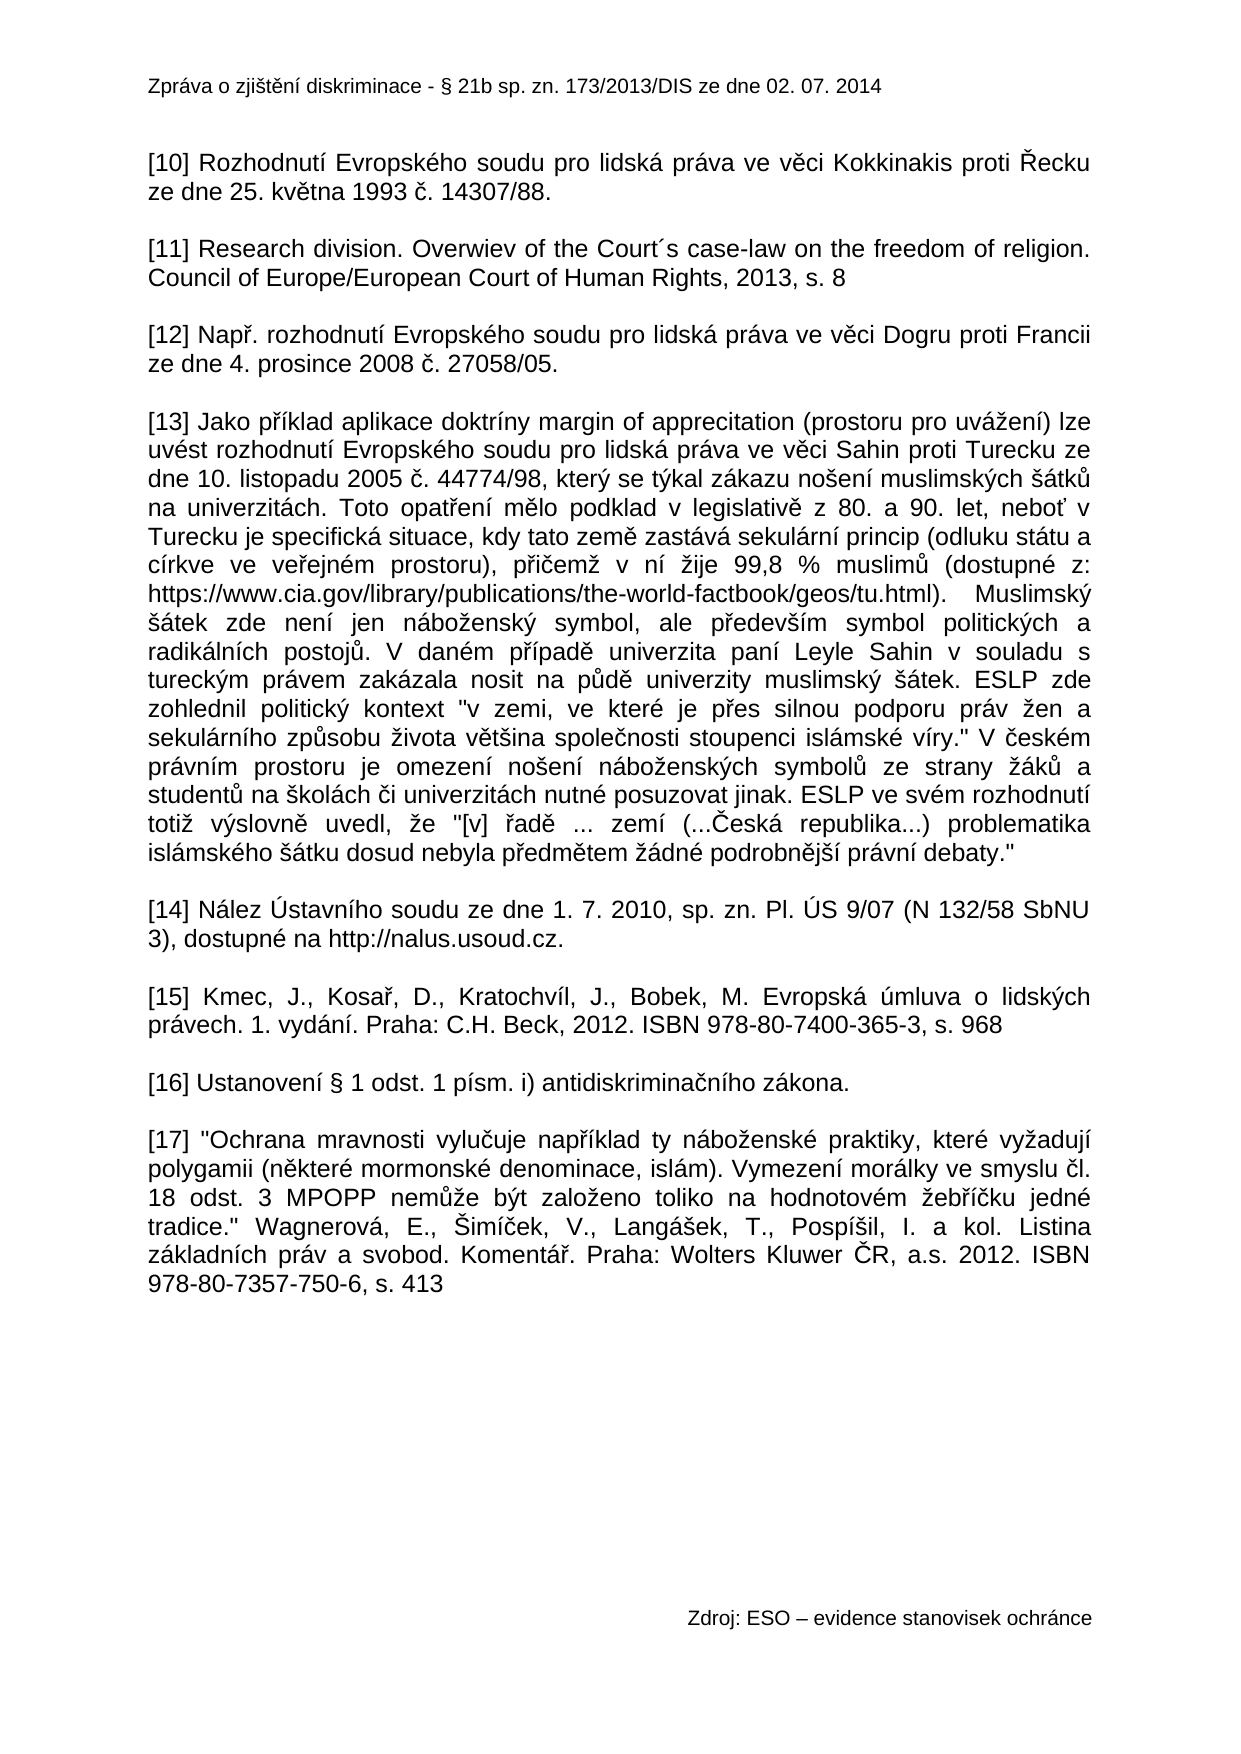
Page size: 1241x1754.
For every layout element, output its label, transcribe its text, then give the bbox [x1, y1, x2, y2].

text [13] Jako příklad aplikace doktríny margin of apprecitation (prostoru pro uvážení) lze uvést rozhodnutí Evropského soudu pro lidská práva ve věci Sahin proti Turecku ze dne 10. listopadu 2005 č. 44774/98, který se týkal zákazu nošení muslimských šátků na univerzitách. Toto opatření mělo podklad v legislativě z 80. a 90. let, neboť v Turecku je specifická situace, kdy tato země zastává sekulární princip (odluku státu a církve ve veřejném prostoru), přičemž v ní žije 99,8 % muslimů (dostupné z: https://www.cia.gov/library/publications/the-world-factbook/geos/tu.html). Muslimský šátek zde není jen náboženský symbol, ale především symbol politických a radikálních postojů. V daném případě univerzita paní Leyle Sahin v souladu s tureckým právem zakázala nosit na půdě univerzity muslimský šátek. ESLP zde zohlednil politický kontext "v zemi, ve které je přes silnou podporu práv žen a sekulárního způsobu života většina společnosti stoupenci islámské víry." V českém právním prostoru je omezení nošení náboženských symbolů ze strany žáků a studentů na školách či univerzitách nutné posuzovat jinak. ESLP ve svém rozhodnutí totiž výslovně uvedl, že "[v] řadě ... zemí (...Česká republika...) problematika islámského šátku dosud nebyla předmětem žádné podrobnější právní debaty." [148, 406, 1092, 866]
text [17] "Ochrana mravnosti vylučuje například ty náboženské praktiky, které vyžadují polygamii (některé mormonské denominace, islám). Vymezení morálky ve smyslu čl. 18 odst. 3 MPOPP nemůže být založeno toliko na hodnotovém žebříčku jedné tradice." Wagnerová, E., Šimíček, V., Langášek, T., Pospíšil, I. a kol. Listina základních práv a svobod. Komentář. Praha: Wolters Kluwer ČR, a.s. 2012. ISBN 978-80-7357-750-6, s. 413 [148, 1125, 1092, 1298]
text [10] Rozhodnutí Evropského soudu pro lidská práva ve věci Kokkinakis proti Řecku ze dne 25. května 1993 č. 14307/88. [148, 148, 1092, 205]
text [15] Kmec, J., Kosař, D., Kratochvíl, J., Bobek, M. Evropská úmluva o lidských právech. 1. vydání. Praha: C.H. Beck, 2012. ISBN 978-80-7400-365-3, s. 968 [148, 981, 1092, 1039]
text [14] Nález Ústavního soudu ze dne 1. 7. 2010, sp. zn. Pl. ÚS 9/07 (N 132/58 SbNU 3), dostupné na http://nalus.usoud.cz. [148, 895, 1092, 953]
text [16] Ustanovení § 1 odst. 1 písm. i) antidiskriminačního zákona. [148, 1068, 1092, 1096]
text [12] Např. rozhodnutí Evropského soudu pro lidská práva ve věci Dogru proti Francii ze dne 4. prosince 2008 č. 27058/05. [148, 320, 1092, 378]
text [11] Research division. Overwiev of the Court´s case-law on the freedom of religion. Council of Europe/European Court of Human Rights, 2013, s. 8 [148, 234, 1092, 291]
